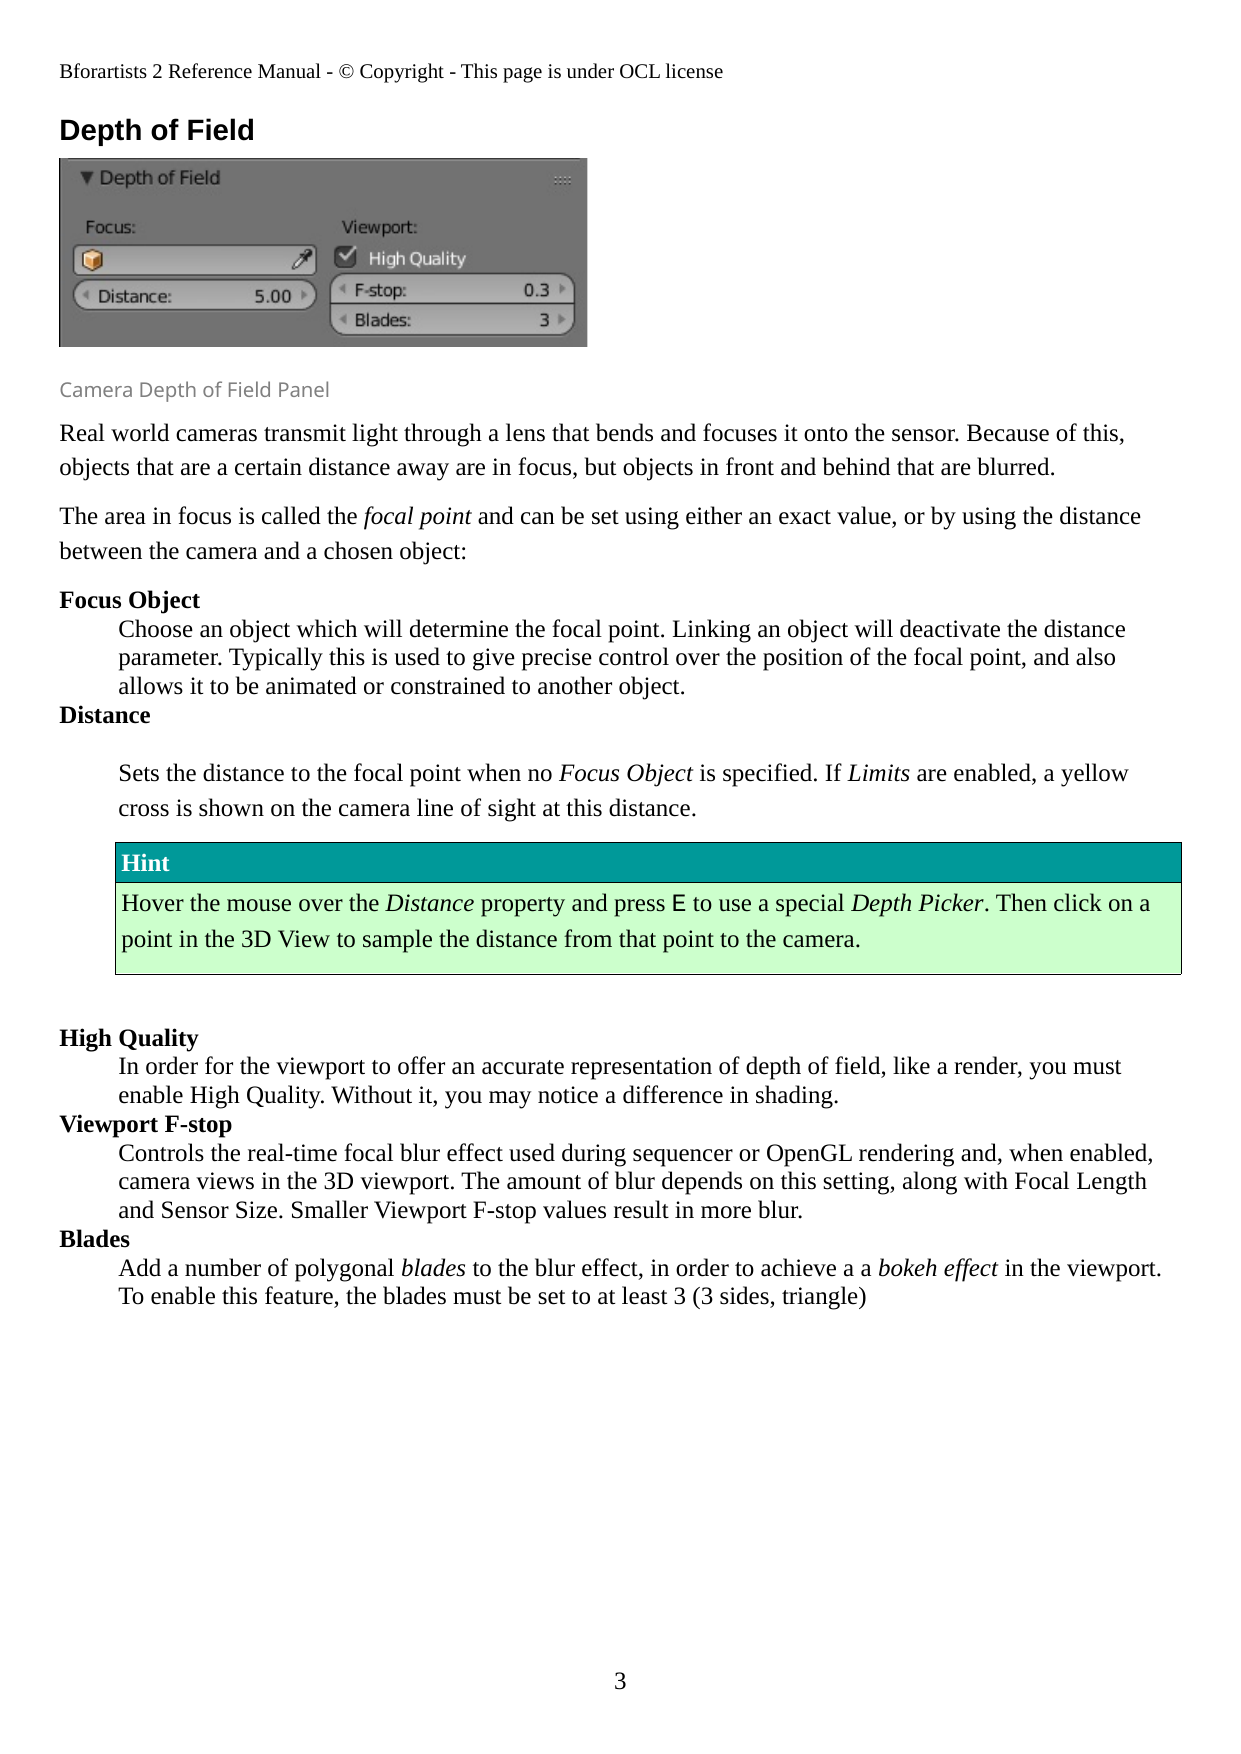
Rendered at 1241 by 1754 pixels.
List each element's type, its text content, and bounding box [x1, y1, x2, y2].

subtitle Viewport F-stop [59, 1109, 1181, 1138]
subtitle Focus Object [59, 585, 1181, 614]
list Controls the real-time focal blur effect used during sequencer or OpenGL rendering and, when enabled, camera views in the 3D viewport. The amount of blur depends on this setting, along with Focal Length and Sensor Size. Smaller Viewport F-stop values result in more blur. [118, 1138, 1181, 1224]
subtitle High Quality [59, 1023, 1181, 1051]
text Sets the distance to the focal point when no Focus Object is specified. If Limits are enabled, a yellow cross is shown on the camera line of sight at this distance. [118, 758, 1181, 821]
text Camera Depth of Field Panel [59, 372, 1181, 403]
subtitle Depth of Field [59, 113, 1181, 146]
text The area in focus is called the focal point and can be set using either an exact value, or by using the distance between the camera and a chosen object: [59, 501, 1181, 565]
list In order for the viewport to offer an accurate representation of depth of field, like a render, you must enable High Quality. Without it, you may notice a difference in shading. [118, 1051, 1181, 1109]
subtitle Distance [59, 700, 1181, 729]
list Choose an object which will determine the focal point. Linking an object will deactivate the distance parameter. Typically this is used to give precise control over the position of the focal point, and also allows it to be animated or constrained to another object. [118, 614, 1181, 700]
list Add a number of polygonal blades to the blur effect, in order to achieve a a bokeh effect in the viewport. To enable this feature, the blades must be set to at least 3 (3 sides, triangle) [118, 1253, 1181, 1310]
text Real world cameras transmit light through a lens that bends and focuses it onto the sensor. Because of this, objects that are a certain distance away are in focus, but objects in front and behind that are blurred. [59, 418, 1181, 481]
table_header Hint [116, 843, 1181, 882]
table_cell Hover the mouse over the Distance property and press E to use a special Depth Picker. Then click on a point in the 3D View to sample the distance from that point to the camera. [116, 883, 1181, 973]
picture [59, 158, 588, 347]
subtitle Blades [59, 1224, 1181, 1253]
